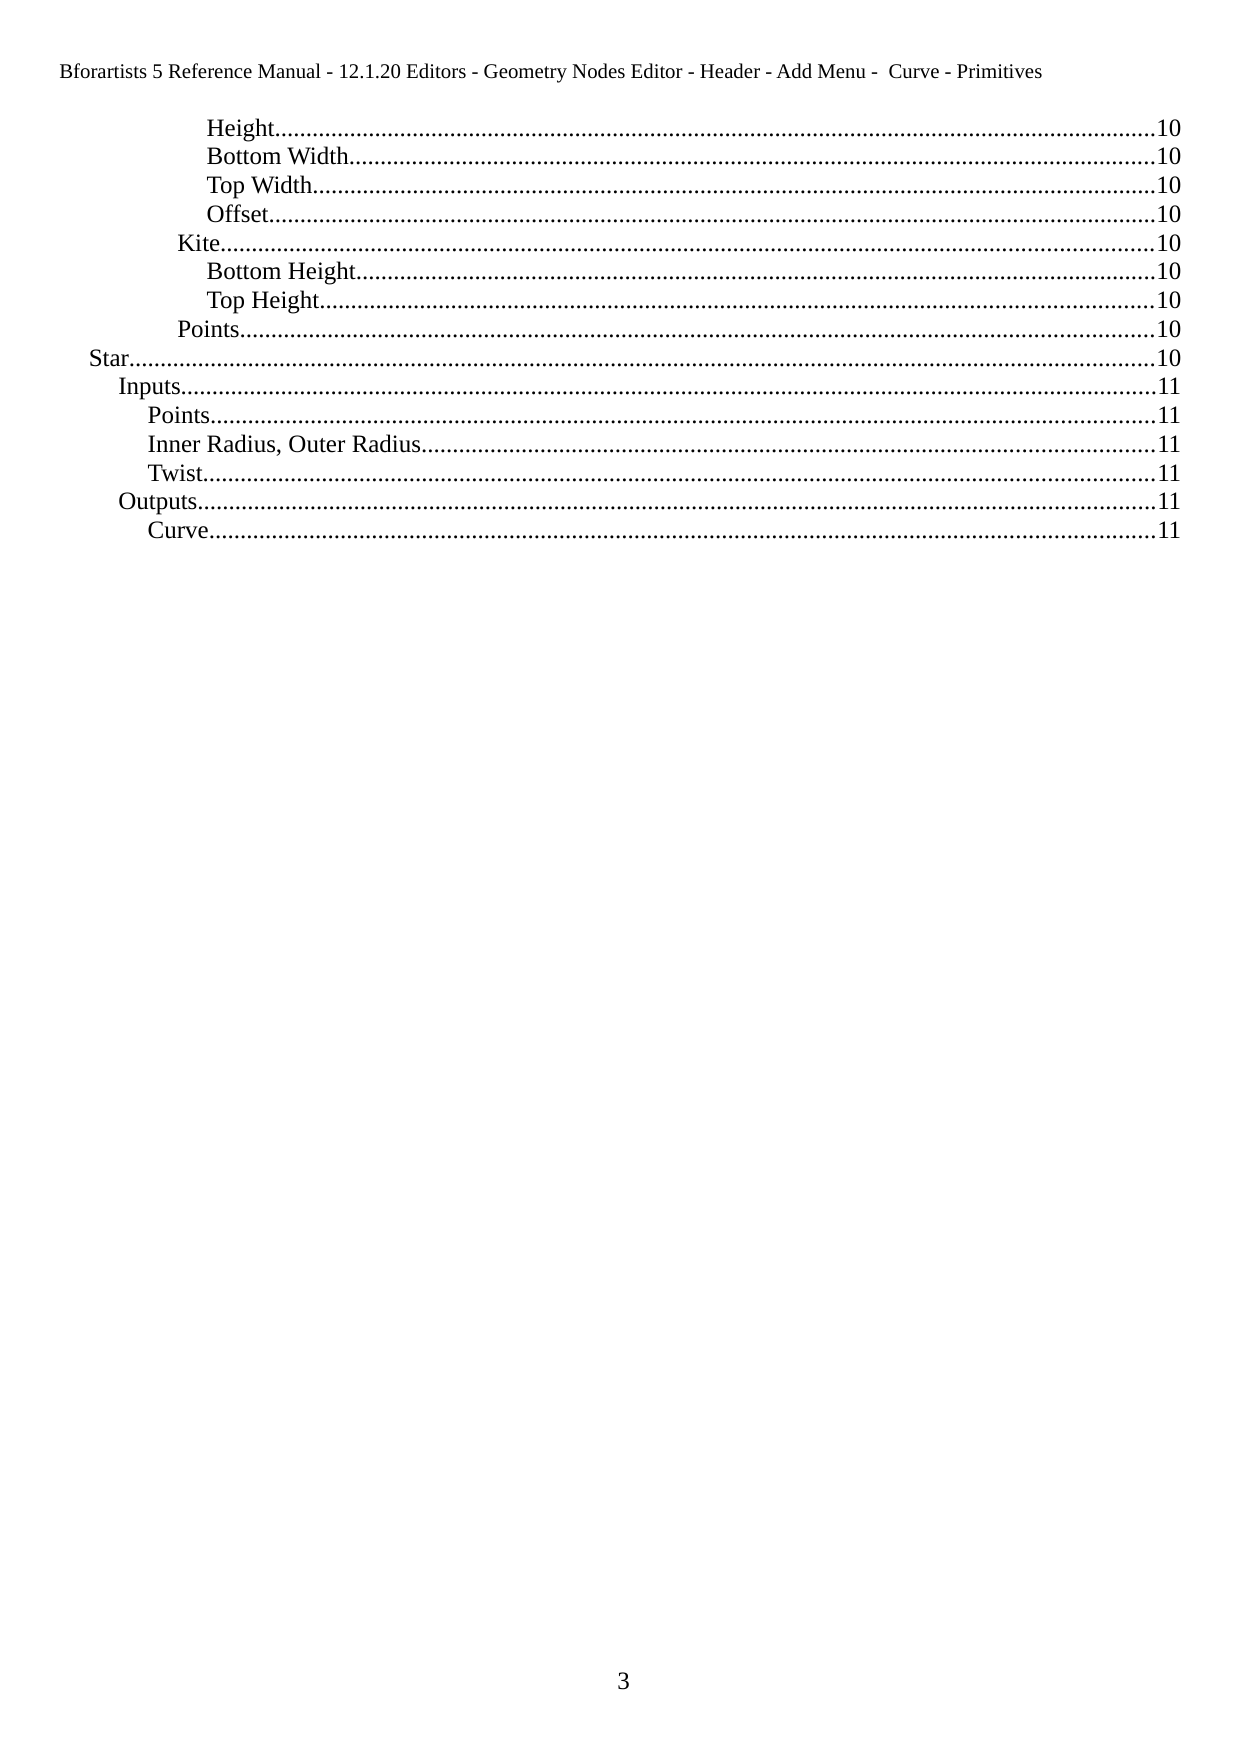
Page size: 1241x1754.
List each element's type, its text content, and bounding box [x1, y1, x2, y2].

text Bottom Width 10 [206, 141, 1181, 170]
text Height 10 [206, 113, 1181, 141]
text Top Width 10 [206, 170, 1181, 199]
text Curve 11 [147, 515, 1181, 544]
text Points 11 [147, 400, 1181, 429]
text Points 10 [177, 314, 1181, 343]
text Inner Radius, Outer Radius 11 [147, 429, 1181, 458]
text Kite 10 [177, 228, 1181, 256]
text Inputs 11 [118, 371, 1181, 400]
text Star 10 [88, 343, 1181, 371]
text Offset 10 [206, 199, 1181, 228]
text Outputs 11 [118, 486, 1181, 515]
text Twist 11 [147, 458, 1181, 486]
text Top Height 10 [206, 285, 1181, 314]
text Bottom Height 10 [206, 256, 1181, 285]
